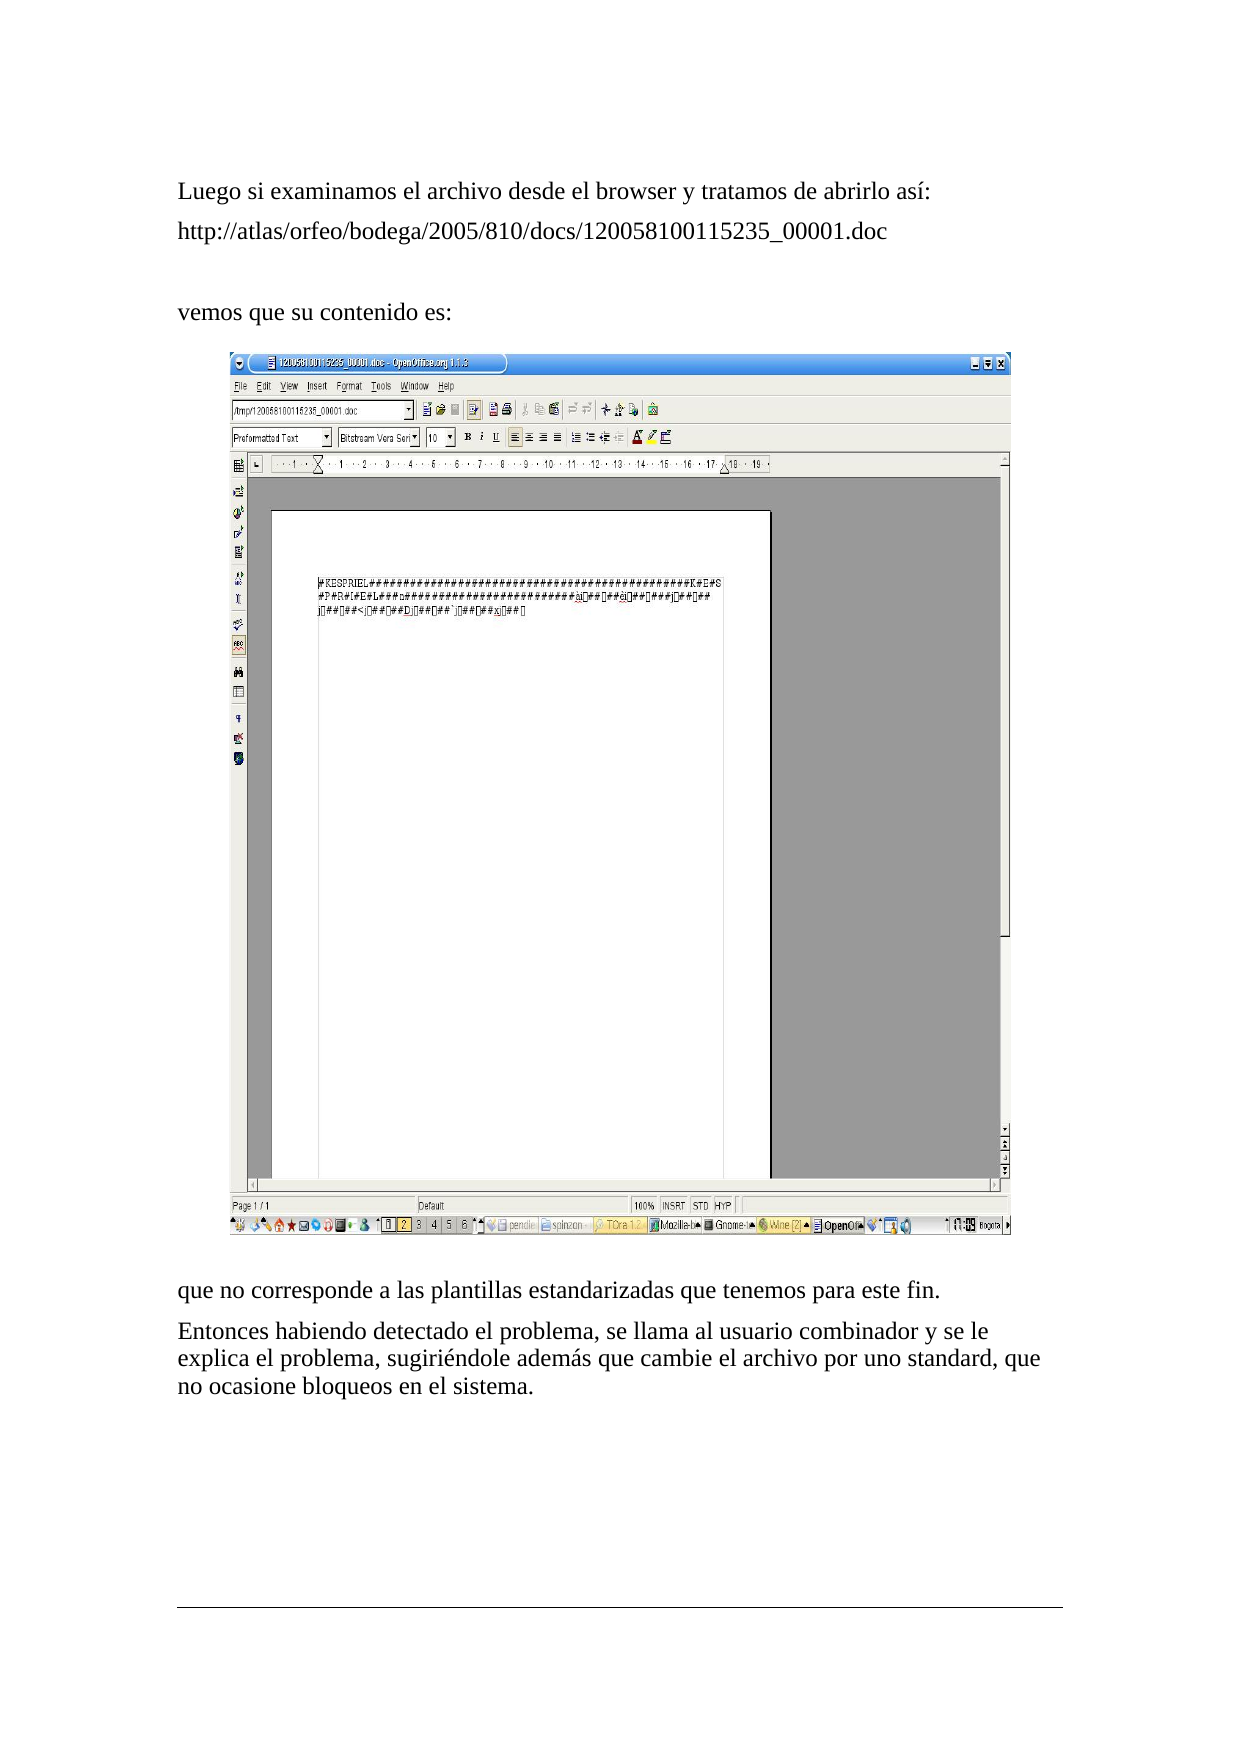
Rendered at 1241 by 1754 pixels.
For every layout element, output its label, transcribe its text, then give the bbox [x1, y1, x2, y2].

text Entonces habiendo detectado el problema, se llama al usuario combinador y se le explica el problema, sugiriéndole además que cambie el archivo por uno standard, que no ocasione bloqueos en el sistema. [177, 1317, 1063, 1400]
picture [229, 352, 1011, 1235]
text http://atlas/orfeo/bodega/2005/810/docs/120058100115235_00001.doc [177, 217, 1063, 245]
text que no corresponde a las plantillas estandarizadas que tenemos para este fin. [177, 1277, 1063, 1304]
text Luego si examinamos el archivo desde el browser y tratamos de abrirlo así: [177, 177, 1063, 205]
text vemos que su contenido es: [177, 298, 1063, 326]
